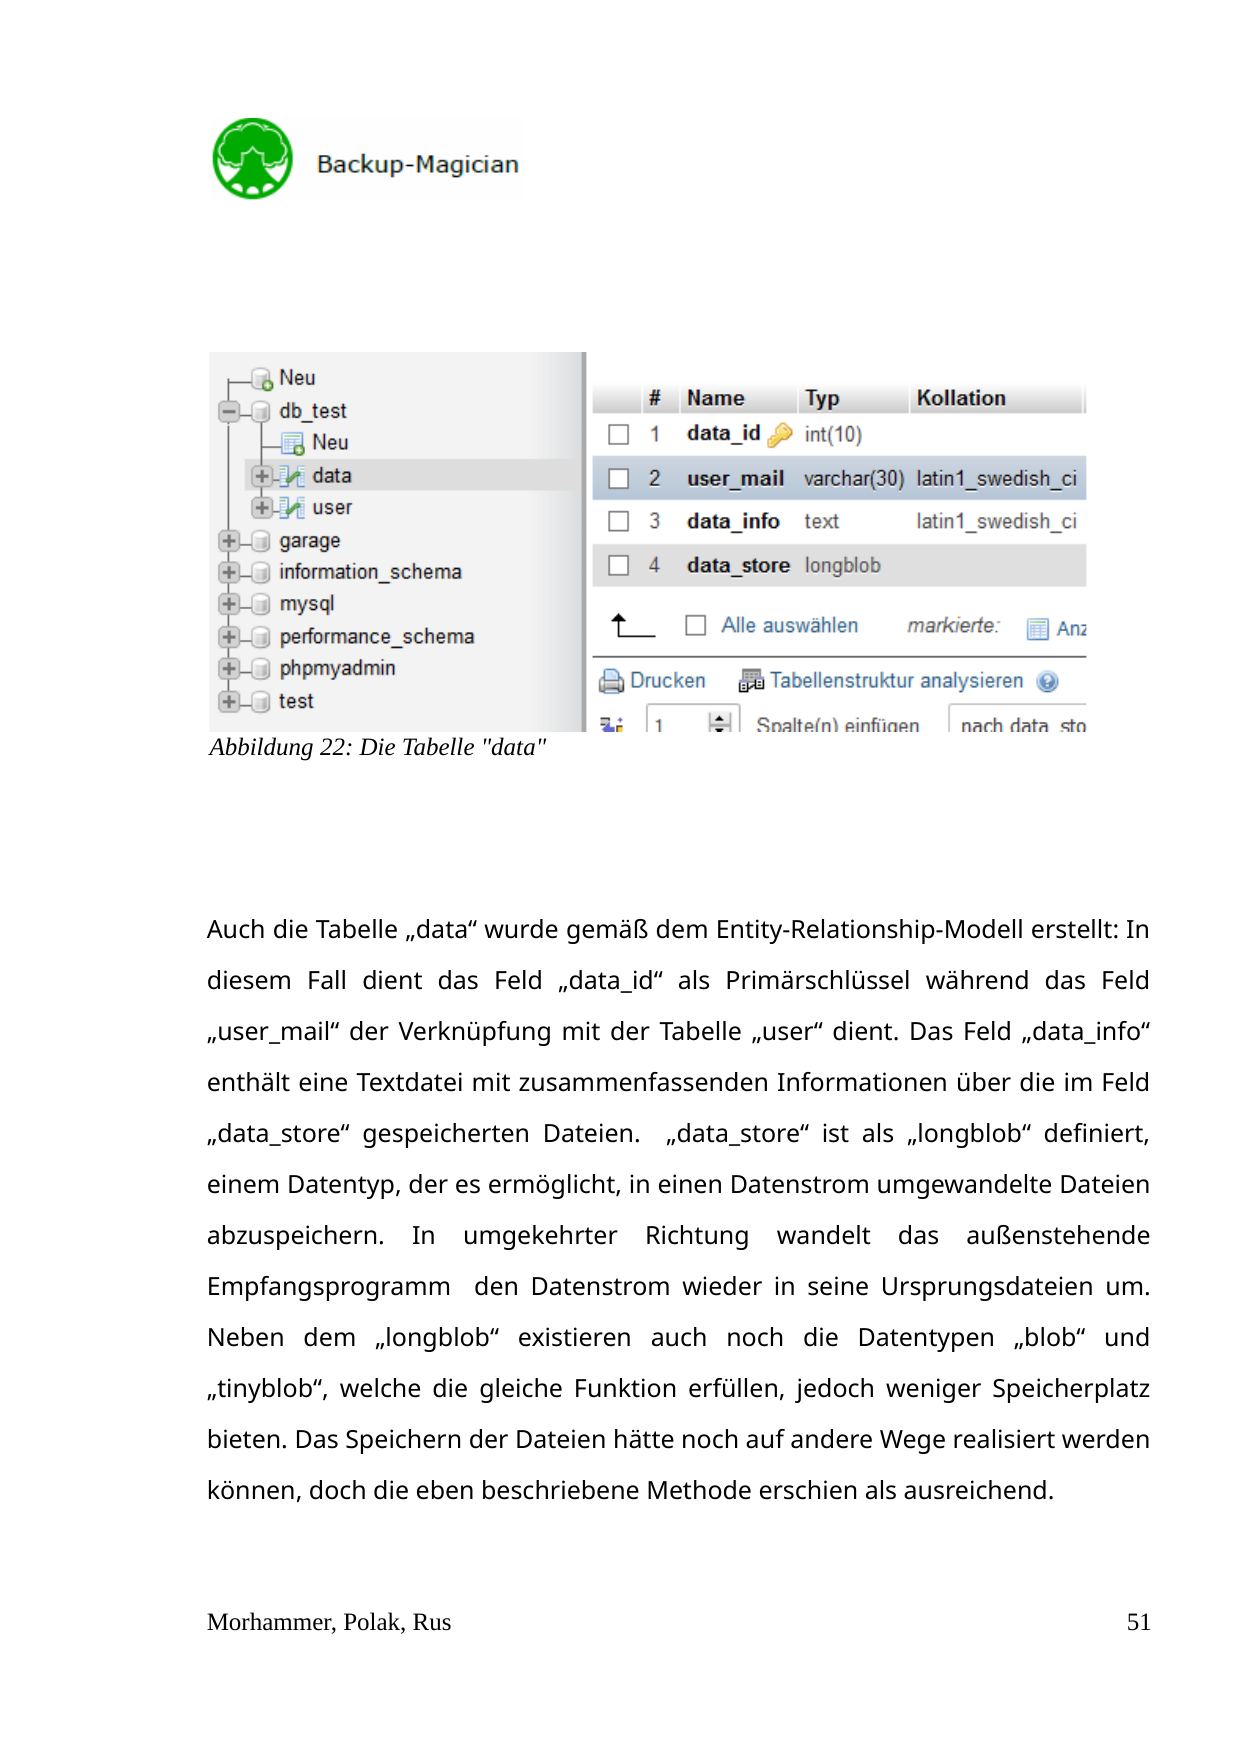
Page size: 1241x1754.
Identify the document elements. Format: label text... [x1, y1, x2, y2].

text Abbildung 22: Die Tabelle "data" [209, 732, 1086, 760]
picture [210, 118, 523, 201]
picture [209, 352, 1087, 732]
text Auch die Tabelle „data“ wurde gemäß dem Entity-Relationship-Modell erstellt: In diesem Fall dient das Feld „data_id“ als Primärschlüssel während das Feld „user_mail“ der Verknüpfung mit der Tabelle „user“ dient. Das Feld „data_info“ enthält eine Textdatei mit zusammenfassenden Informationen über die im Feld „data_store“ gespeicherten Dateien. „data_store“ ist als „longblob“ definiert, einem Datentyp, der es ermöglicht, in einen Datenstrom umgewandelte Dateien abzuspeichern. In umgekehrter Richtung wandelt das außenstehende Empfangsprogramm den Datenstrom wieder in seine Ursprungsdateien um. Neben dem „longblob“ existieren auch noch die Datentypen „blob“ und „tinyblob“, welche die gleiche Funktion erfüllen, jedoch weniger Speicherplatz bieten. Das Speichern der Dateien hätte noch auf andere Wege realisiert werden können, doch die eben beschriebene Methode erschien als ausreichend. [207, 912, 1152, 1507]
